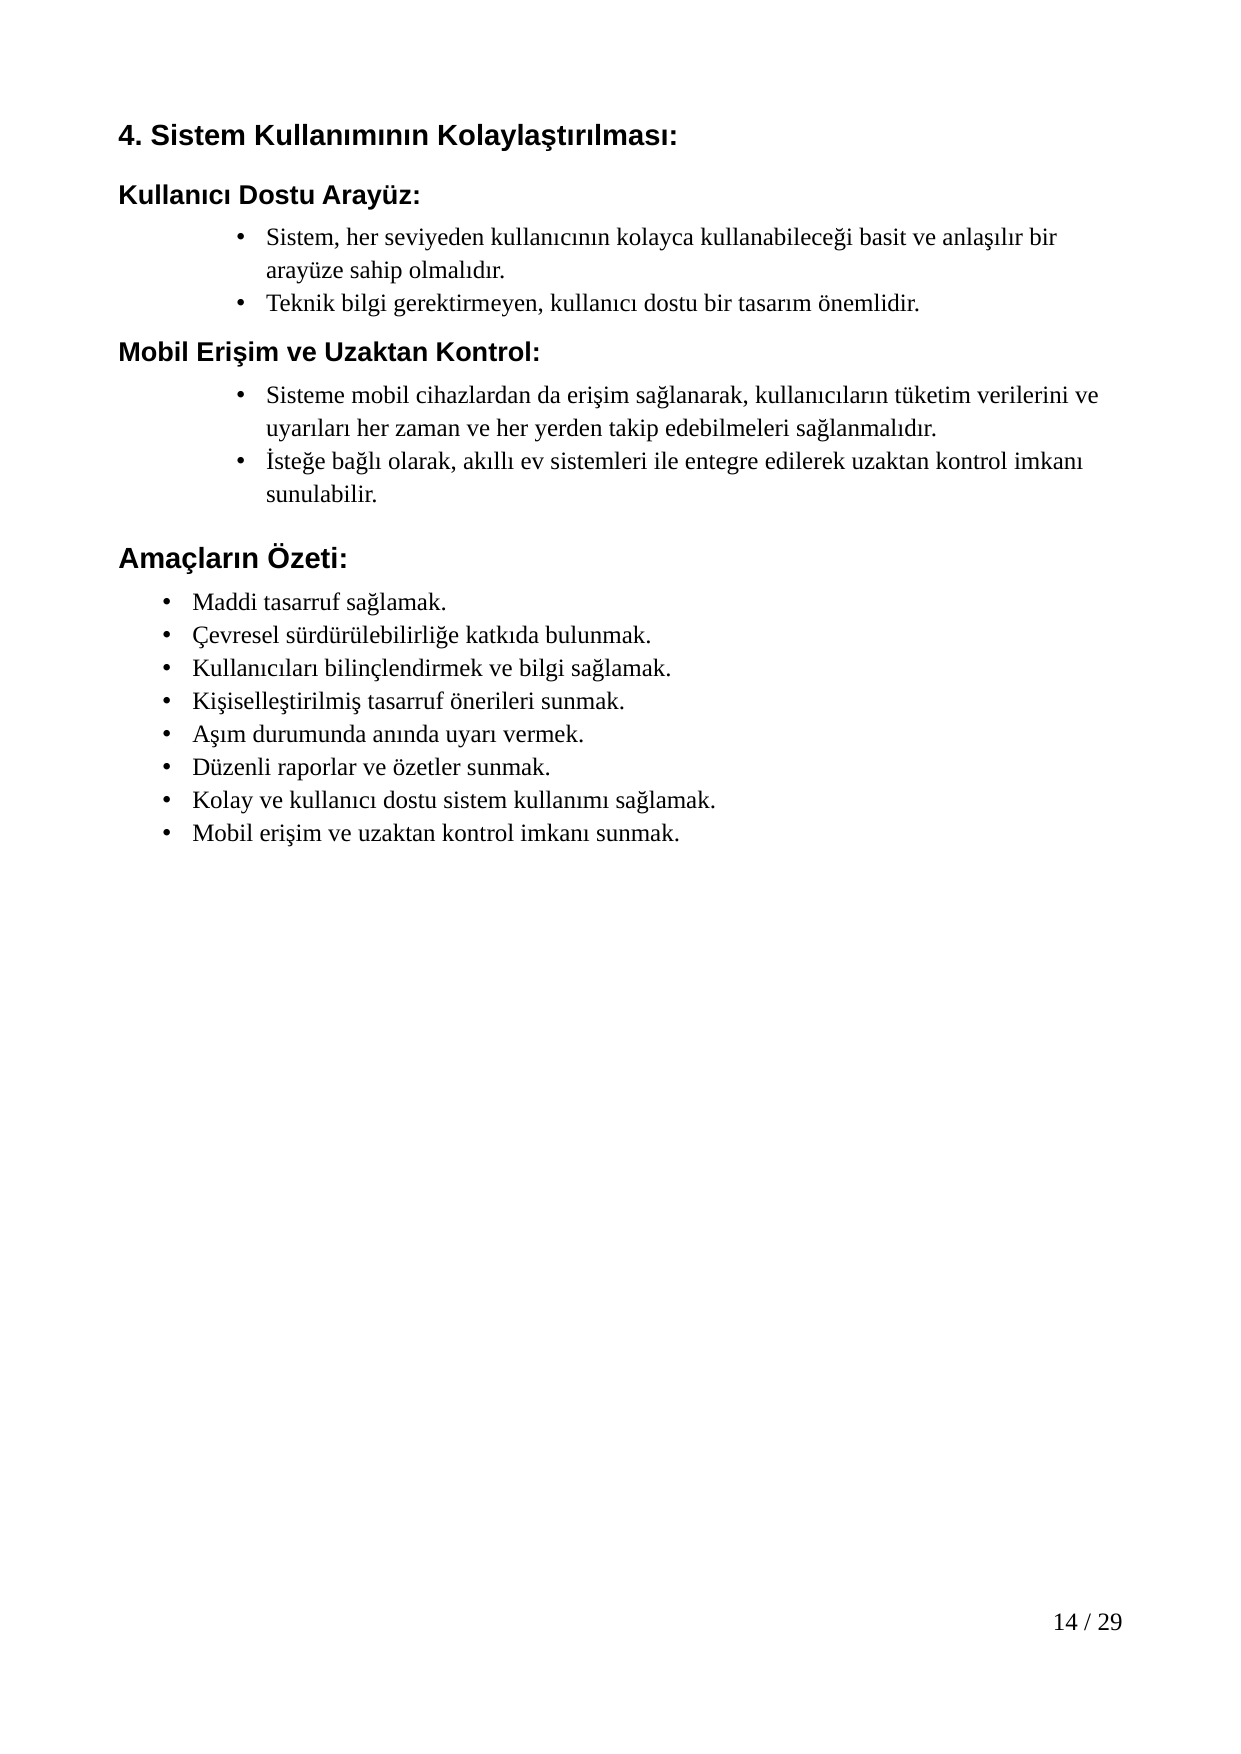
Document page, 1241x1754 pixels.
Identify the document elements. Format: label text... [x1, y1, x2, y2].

list Sistem, her seviyeden kullanıcının kolayca kullanabileceği basit ve anlaşılır bir arayüze sahip olmalıdır. [236, 222, 1122, 284]
list Sisteme mobil cihazlardan da erişim sağlanarak, kullanıcıların tüketim verilerini ve uyarıları her zaman ve her yerden takip edebilmeleri sağlanmalıdır. [236, 380, 1122, 442]
subtitle Amaçların Özeti: [118, 541, 1122, 575]
list Kişiselleştirilmiş tasarruf önerileri sunmak. [162, 686, 1122, 715]
list İsteğe bağlı olarak, akıllı ev sistemleri ile entegre edilerek uzaktan kontrol imkanı sunulabilir. [236, 446, 1122, 508]
list Düzenli raporlar ve özetler sunmak. [162, 752, 1122, 781]
list Kolay ve kullanıcı dostu sistem kullanımı sağlamak. [162, 785, 1122, 814]
subtitle Mobil Erişim ve Uzaktan Kontrol: [118, 336, 1122, 367]
list Teknik bilgi gerektirmeyen, kullanıcı dostu bir tasarım önemlidir. [236, 288, 1122, 317]
list Aşım durumunda anında uyarı vermek. [162, 719, 1122, 748]
list Mobil erişim ve uzaktan kontrol imkanı sunmak. [162, 818, 1122, 847]
subtitle 4. Sistem Kullanımının Kolaylaştırılması: [118, 118, 1122, 152]
list Maddi tasarruf sağlamak. [162, 587, 1122, 616]
list Çevresel sürdürülebilirliğe katkıda bulunmak. [162, 620, 1122, 649]
subtitle Kullanıcı Dostu Arayüz: [118, 179, 1122, 210]
list Kullanıcıları bilinçlendirmek ve bilgi sağlamak. [162, 653, 1122, 682]
